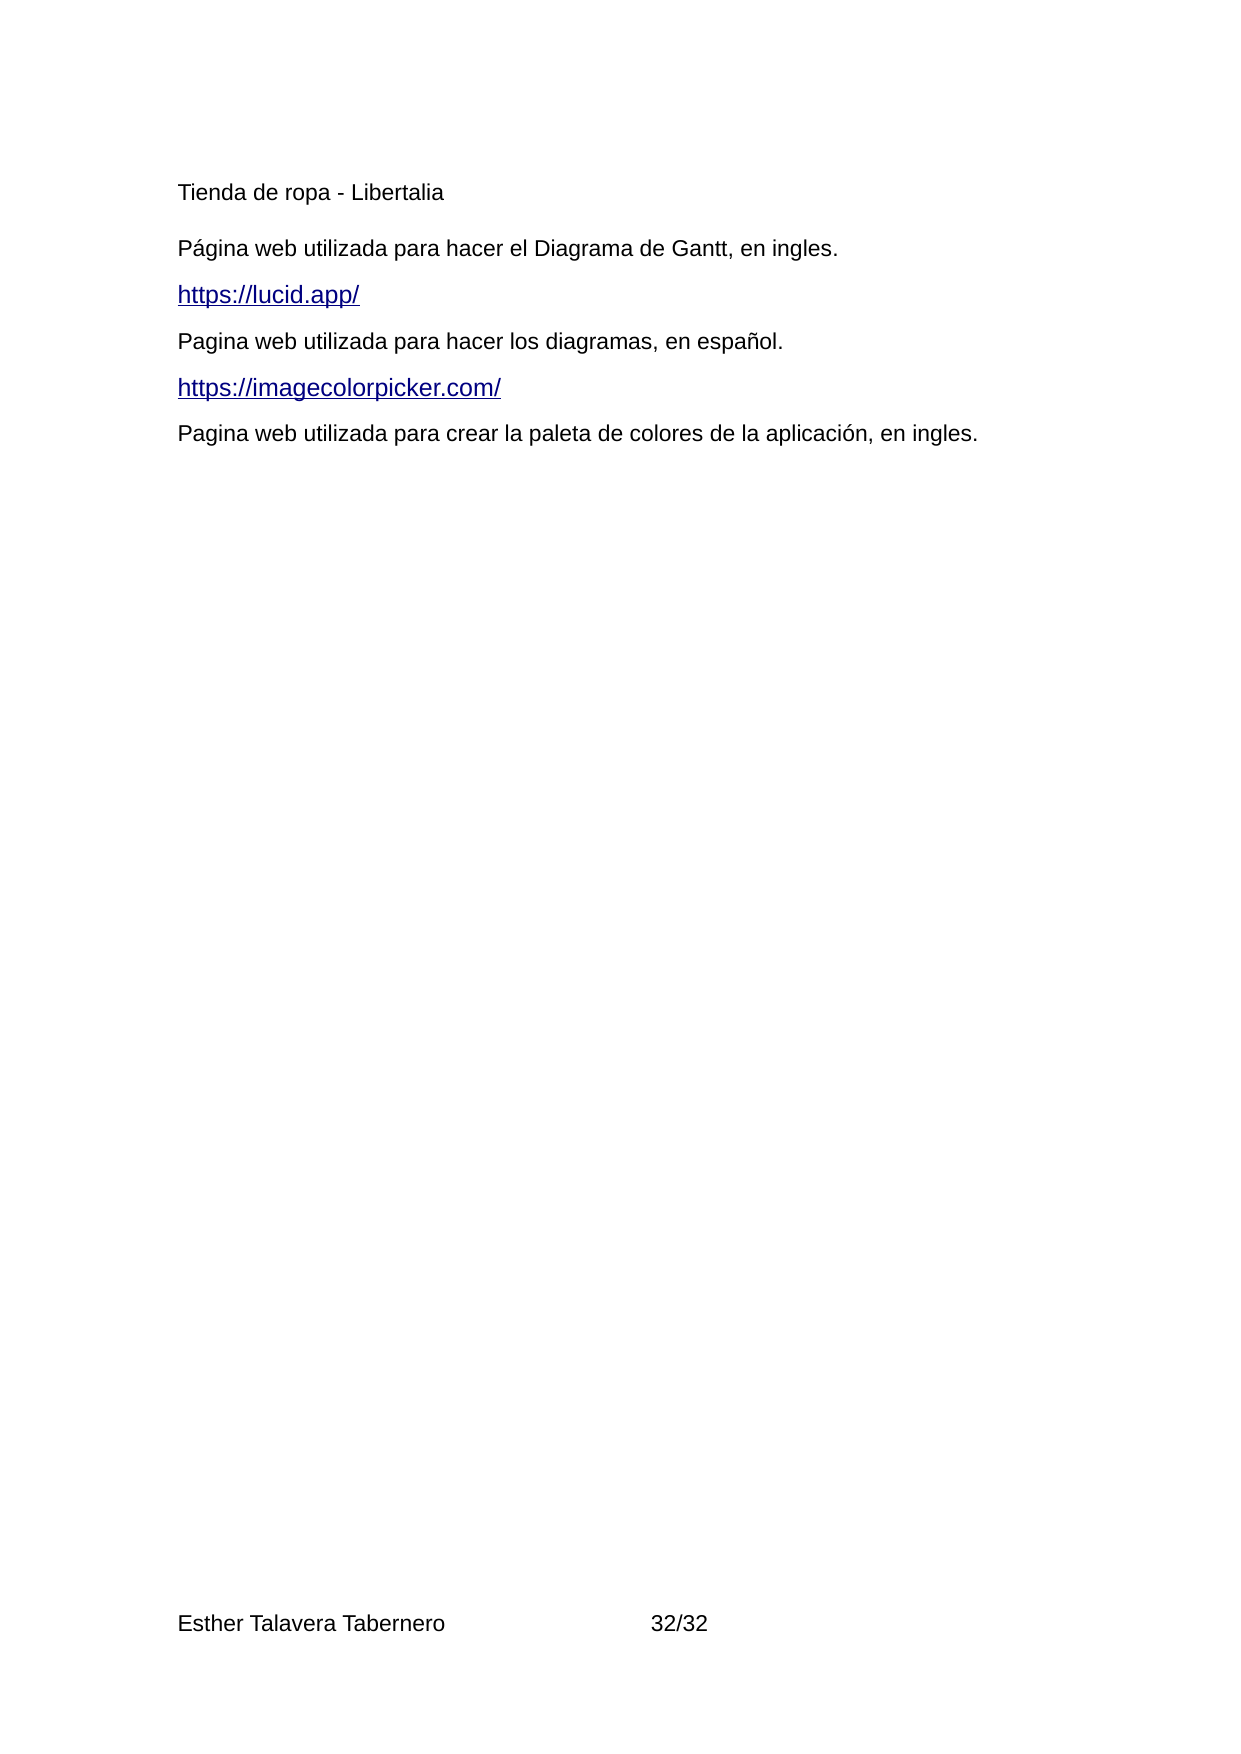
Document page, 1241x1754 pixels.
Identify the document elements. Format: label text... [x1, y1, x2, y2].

text Pagina web utilizada para hacer los diagramas, en español. [177, 328, 1122, 354]
text Pagina web utilizada para crear la paleta de colores de la aplicación, en ingles. [177, 420, 1122, 447]
text https://lucid.app/ [177, 280, 1122, 309]
text Página web utilizada para hacer el Diagrama de Gantt, en ingles. [177, 235, 1122, 262]
text https://imagecolorpicker.com/ [177, 373, 1122, 401]
